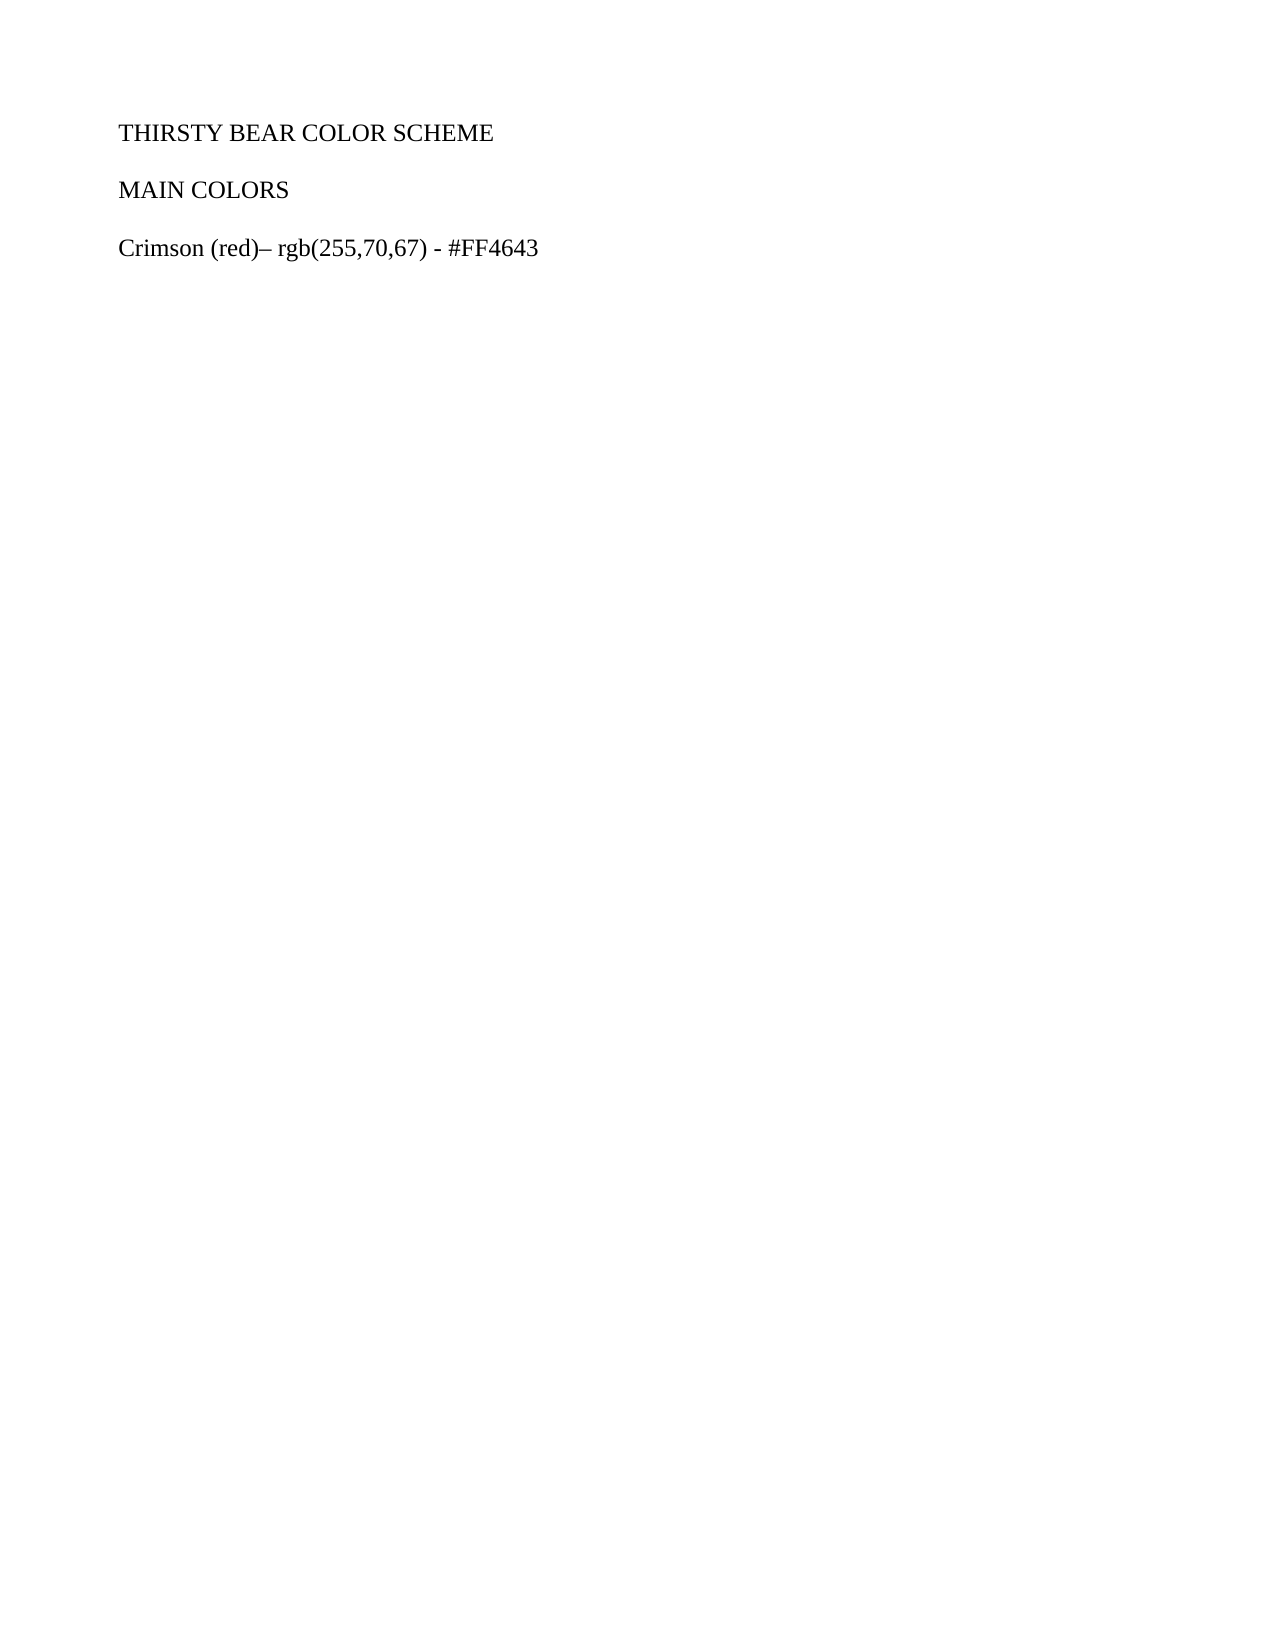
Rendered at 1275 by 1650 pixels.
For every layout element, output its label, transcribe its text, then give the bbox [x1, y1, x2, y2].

text THIRSTY BEAR COLOR SCHEME [118, 118, 1157, 147]
text MAIN COLORS [118, 176, 1157, 204]
text Crimson (red)– rgb(255,70,67) - #FF4643 [118, 233, 1157, 262]
